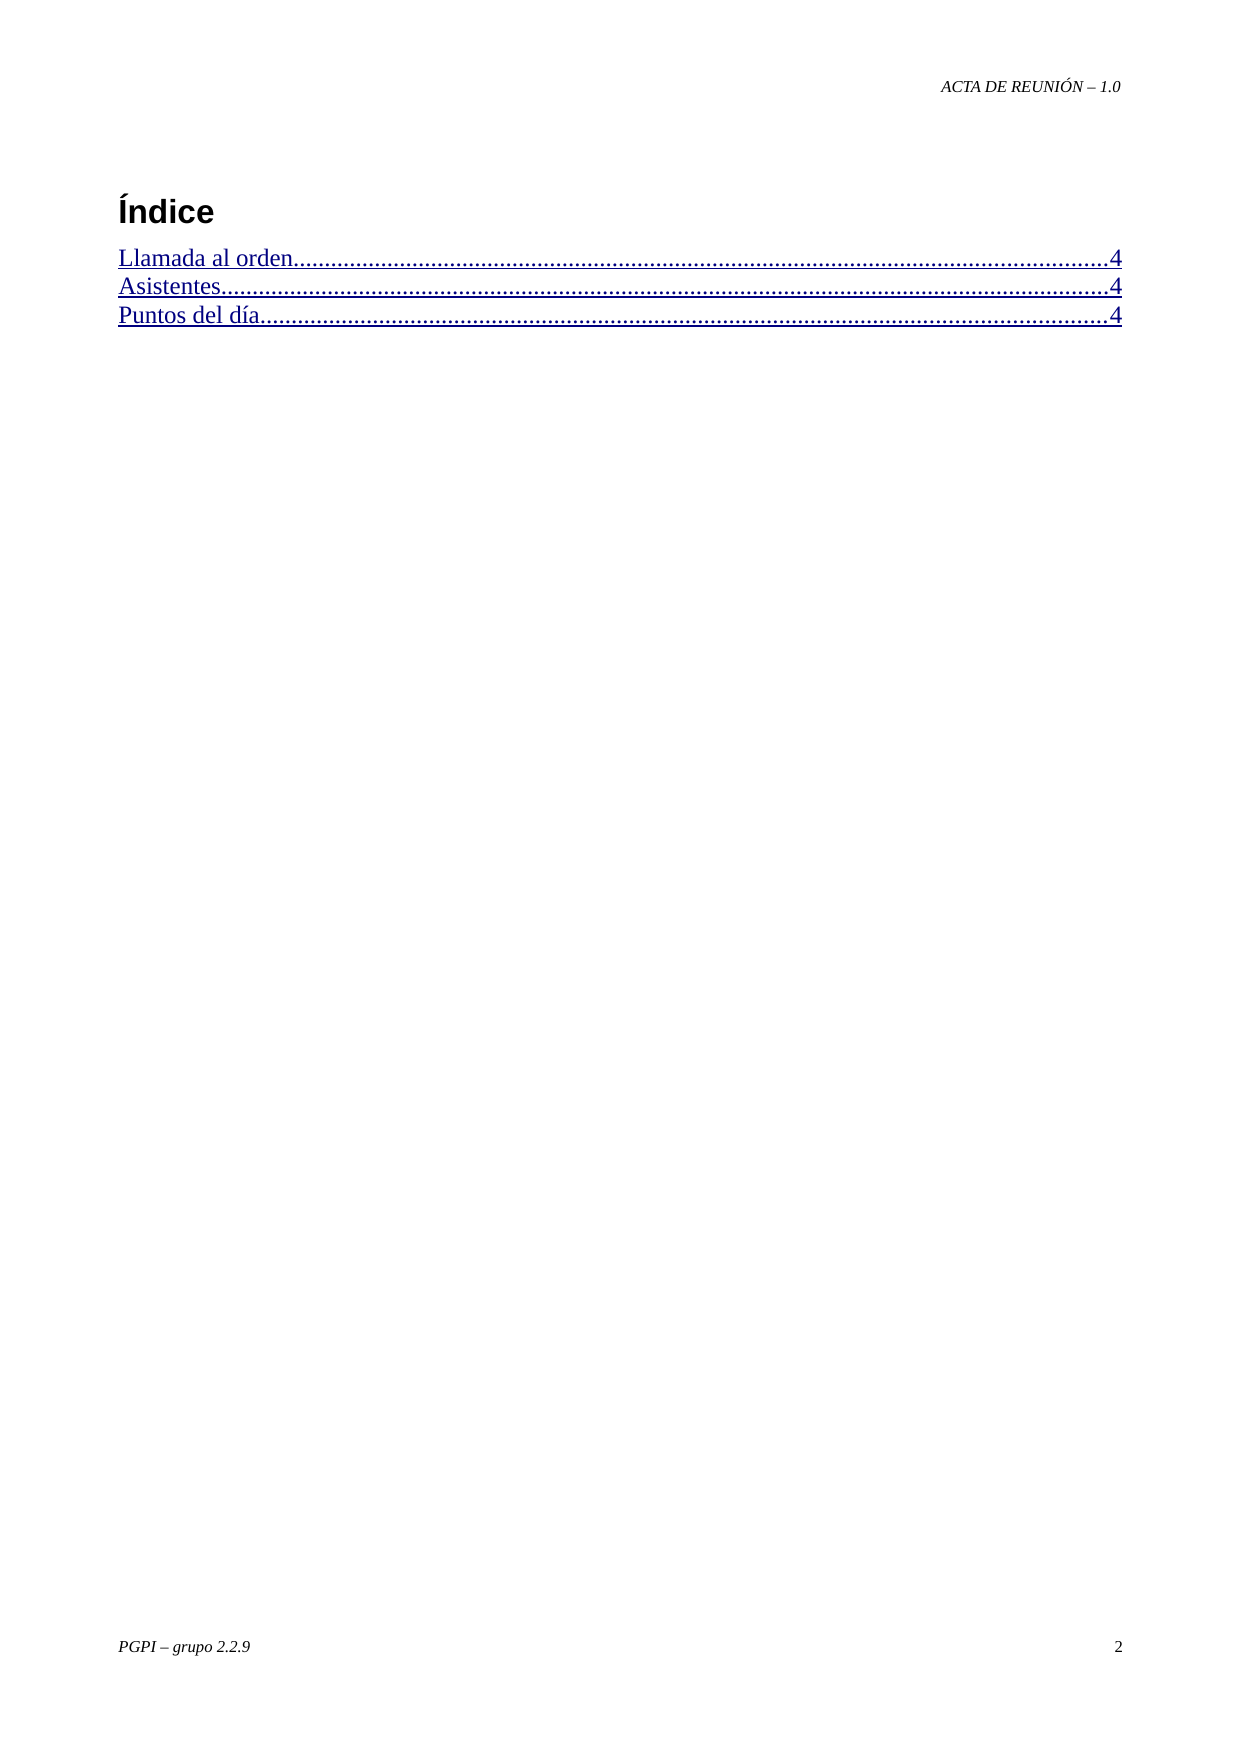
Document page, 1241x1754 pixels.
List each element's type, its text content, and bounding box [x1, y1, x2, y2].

text Puntos del día 4 [118, 300, 1122, 325]
subtitle Índice [118, 192, 1122, 230]
text Asistentes 4 [118, 271, 1122, 296]
text Llamada al orden 4 [118, 243, 1122, 268]
